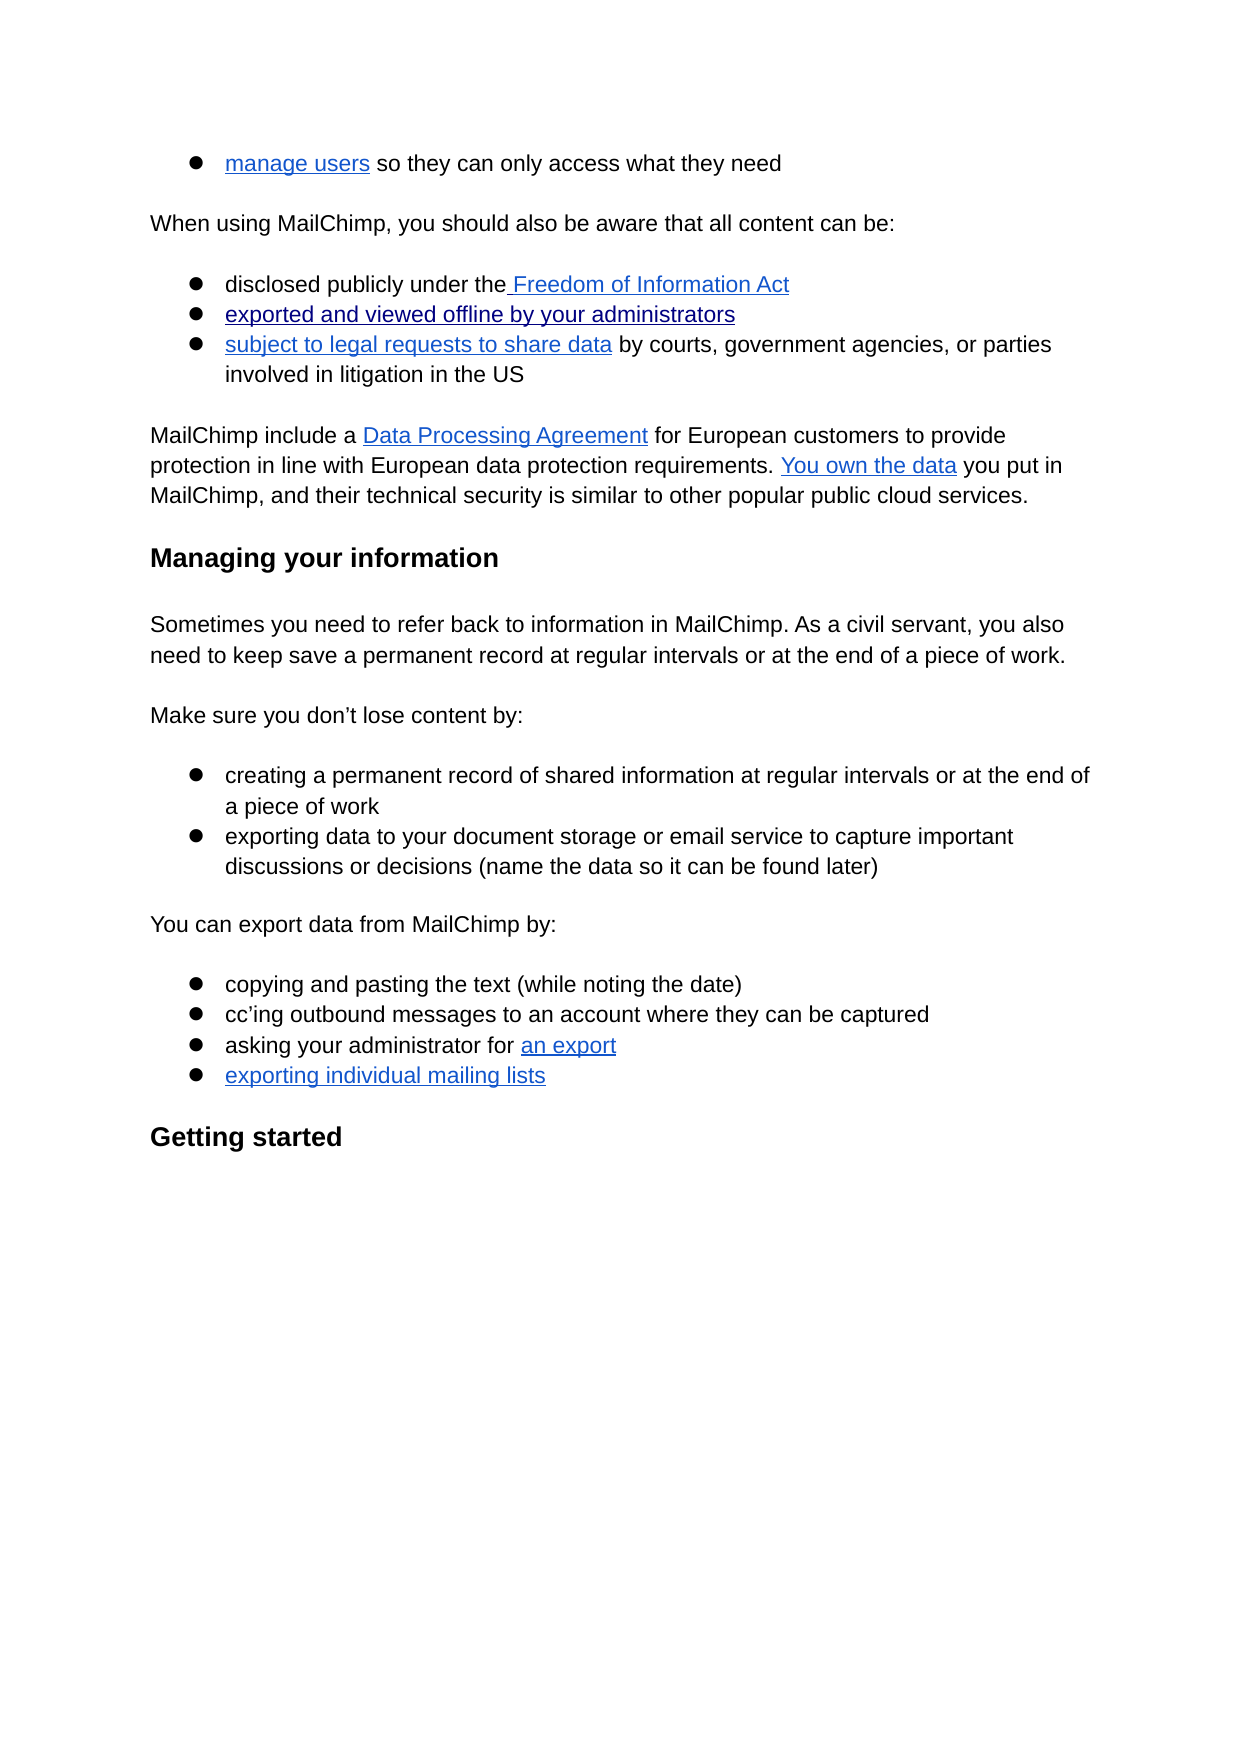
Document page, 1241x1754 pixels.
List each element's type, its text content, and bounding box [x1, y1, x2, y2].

list manage users so they can only access what they need [187, 150, 1090, 176]
text Getting started [150, 1121, 1090, 1152]
list exported and viewed offline by your administrators [187, 301, 1090, 327]
list creating a permanent record of shared information at regular intervals or at the end of a piece of work [187, 762, 1090, 819]
list subject to legal requests to share data by courts, government agencies, or parties involved in litigation in the US [187, 331, 1090, 388]
list exporting data to your document storage or email service to capture important discussions or decisions (name the data so it can be found later) [187, 823, 1090, 879]
text Managing your information [150, 542, 1090, 573]
text Make sure you don’t lose content by: [150, 702, 1090, 728]
list copying and pasting the text (while noting the date) [187, 971, 1090, 998]
list disclosed publicly under the Freedom of Information Act [187, 271, 1090, 297]
list exporting individual mailing lists [187, 1062, 1090, 1088]
text MailChimp include a Data Processing Agreement for European customers to provide protection in line with European data protection requirements. You own the data you put in MailChimp, and their technical security is similar to other popular public cloud services. [150, 422, 1090, 509]
text You can export data from MailChimp by: [150, 911, 1090, 937]
text When using MailChimp, you should also be aware that all content can be: [150, 210, 1090, 237]
text Sometimes you need to refer back to information in MailChimp. As a civil servant, you also need to keep save a permanent record at regular intervals or at the end of a piece of work. [150, 611, 1090, 668]
list cc’ing outbound messages to an account where they can be captured [187, 1001, 1090, 1028]
list asking your administrator for an export [187, 1032, 1090, 1058]
